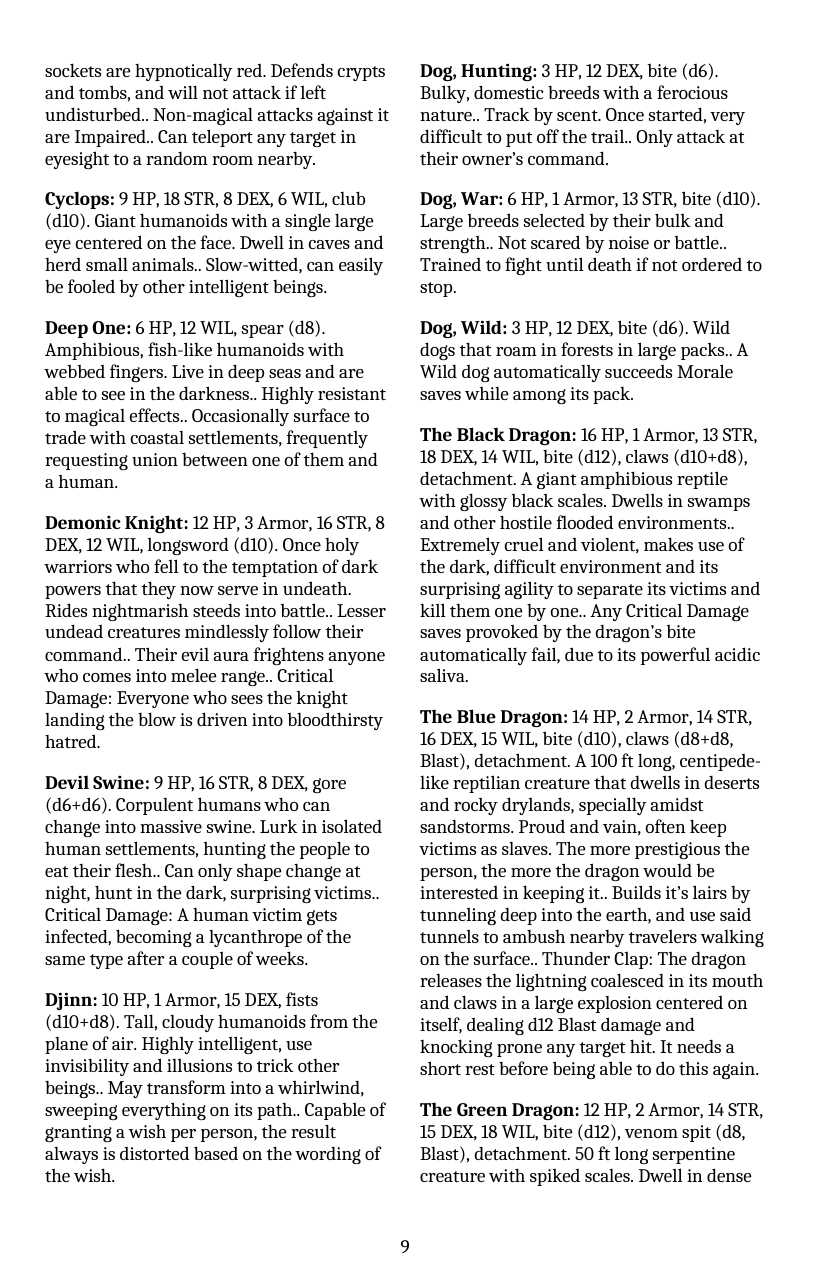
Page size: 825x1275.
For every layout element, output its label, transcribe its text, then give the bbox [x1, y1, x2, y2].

text Djinn: 10 HP, 1 Armor, 15 DEX, fists (d10+d8). Tall, cloudy humanoids from the plane of air. Highly intelligent, use invisibility and illusions to trick other beings.. May transform into a whirlwind, sweeping everything on its path.. Capable of granting a wish per person, the result always is distorted based on the wording of the wish. [45, 989, 390, 1187]
text Dog, Hunting: 3 HP, 12 DEX, bite (d6). Bulky, domestic breeds with a ferocious nature.. Track by scent. Once started, very difficult to put off the trail.. Only attack at their owner’s command. [420, 60, 765, 170]
text sockets are hypnotically red. Defends crypts and tombs, and will not attack if left undisturbed.. Non-magical attacks against it are Impaired.. Can teleport any target in eyesight to a random room nearby. [45, 60, 390, 170]
text The Blue Dragon: 14 HP, 2 Armor, 14 STR, 16 DEX, 15 WIL, bite (d10), claws (d8+d8, Blast), detachment. A 100 ft long, centipede-like reptilian creature that dwells in deserts and rocky drylands, specially amidst sandstorms. Proud and vain, often keep victims as slaves. The more prestigious the person, the more the dragon would be interested in keeping it.. Builds it’s lairs by tunneling deep into the earth, and use said tunnels to ambush nearby travelers walking on the surface.. Thunder Clap: The dragon releases the lightning coalesced in its mouth and claws in a large explosion centered on itself, dealing d12 Blast damage and knocking prone any target hit. It needs a short rest before being able to do this again. [420, 706, 765, 1080]
text The Green Dragon: 12 HP, 2 Armor, 14 STR, 15 DEX, 18 WIL, bite (d12), venom spit (d8, Blast), detachment. 50 ft long serpentine creature with spiked scales. Dwell in dense [420, 1099, 765, 1187]
text Dog, Wild: 3 HP, 12 DEX, bite (d6). Wild dogs that roam in forests in large packs.. A Wild dog automatically succeeds Morale saves while among its pack. [420, 317, 765, 405]
text Demonic Knight: 12 HP, 3 Armor, 16 STR, 8 DEX, 12 WIL, longsword (d10). Once holy warriors who fell to the temptation of dark powers that they now serve in undeath. Rides nightmarish steeds into battle.. Lesser undead creatures mindlessly follow their command.. Their evil aura frightens anyone who comes into melee range.. Critical Damage: Everyone who sees the knight landing the blow is driven into bloodthirsty hatred. [45, 512, 390, 754]
text Devil Swine: 9 HP, 16 STR, 8 DEX, gore (d6+d6). Corpulent humans who can change into massive swine. Lurk in isolated human settlements, hunting the people to eat their flesh.. Can only shape change at night, hunt in the dark, surprising victims.. Critical Damage: A human victim gets infected, becoming a lycanthrope of the same type after a couple of weeks. [45, 772, 390, 970]
text Cyclops: 9 HP, 18 STR, 8 DEX, 6 WIL, club (d10). Giant humanoids with a single large eye centered on the face. Dwell in caves and herd small animals.. Slow-witted, can easily be fooled by other intelligent beings. [45, 189, 390, 298]
text Dog, War: 6 HP, 1 Armor, 13 STR, bite (d10). Large breeds selected by their bulk and strength.. Not scared by noise or battle.. Trained to fight until death if not ordered to stop. [420, 189, 765, 298]
text Deep One: 6 HP, 12 WIL, spear (d8). Amphibious, fish-like humanoids with webbed fingers. Live in deep seas and are able to see in the darkness.. Highly resistant to magical effects.. Occasionally surface to trade with coastal settlements, frequently requesting union between one of them and a human. [45, 317, 390, 493]
text The Black Dragon: 16 HP, 1 Armor, 13 STR, 18 DEX, 14 WIL, bite (d12), claws (d10+d8), detachment. A giant amphibious reptile with glossy black scales. Dwells in swamps and other hostile flooded environments.. Extremely cruel and violent, makes use of the dark, difficult environment and its surprising agility to separate its victims and kill them one by one.. Any Critical Damage saves provoked by the dragon’s bite automatically fail, due to its powerful acidic saliva. [420, 424, 765, 688]
